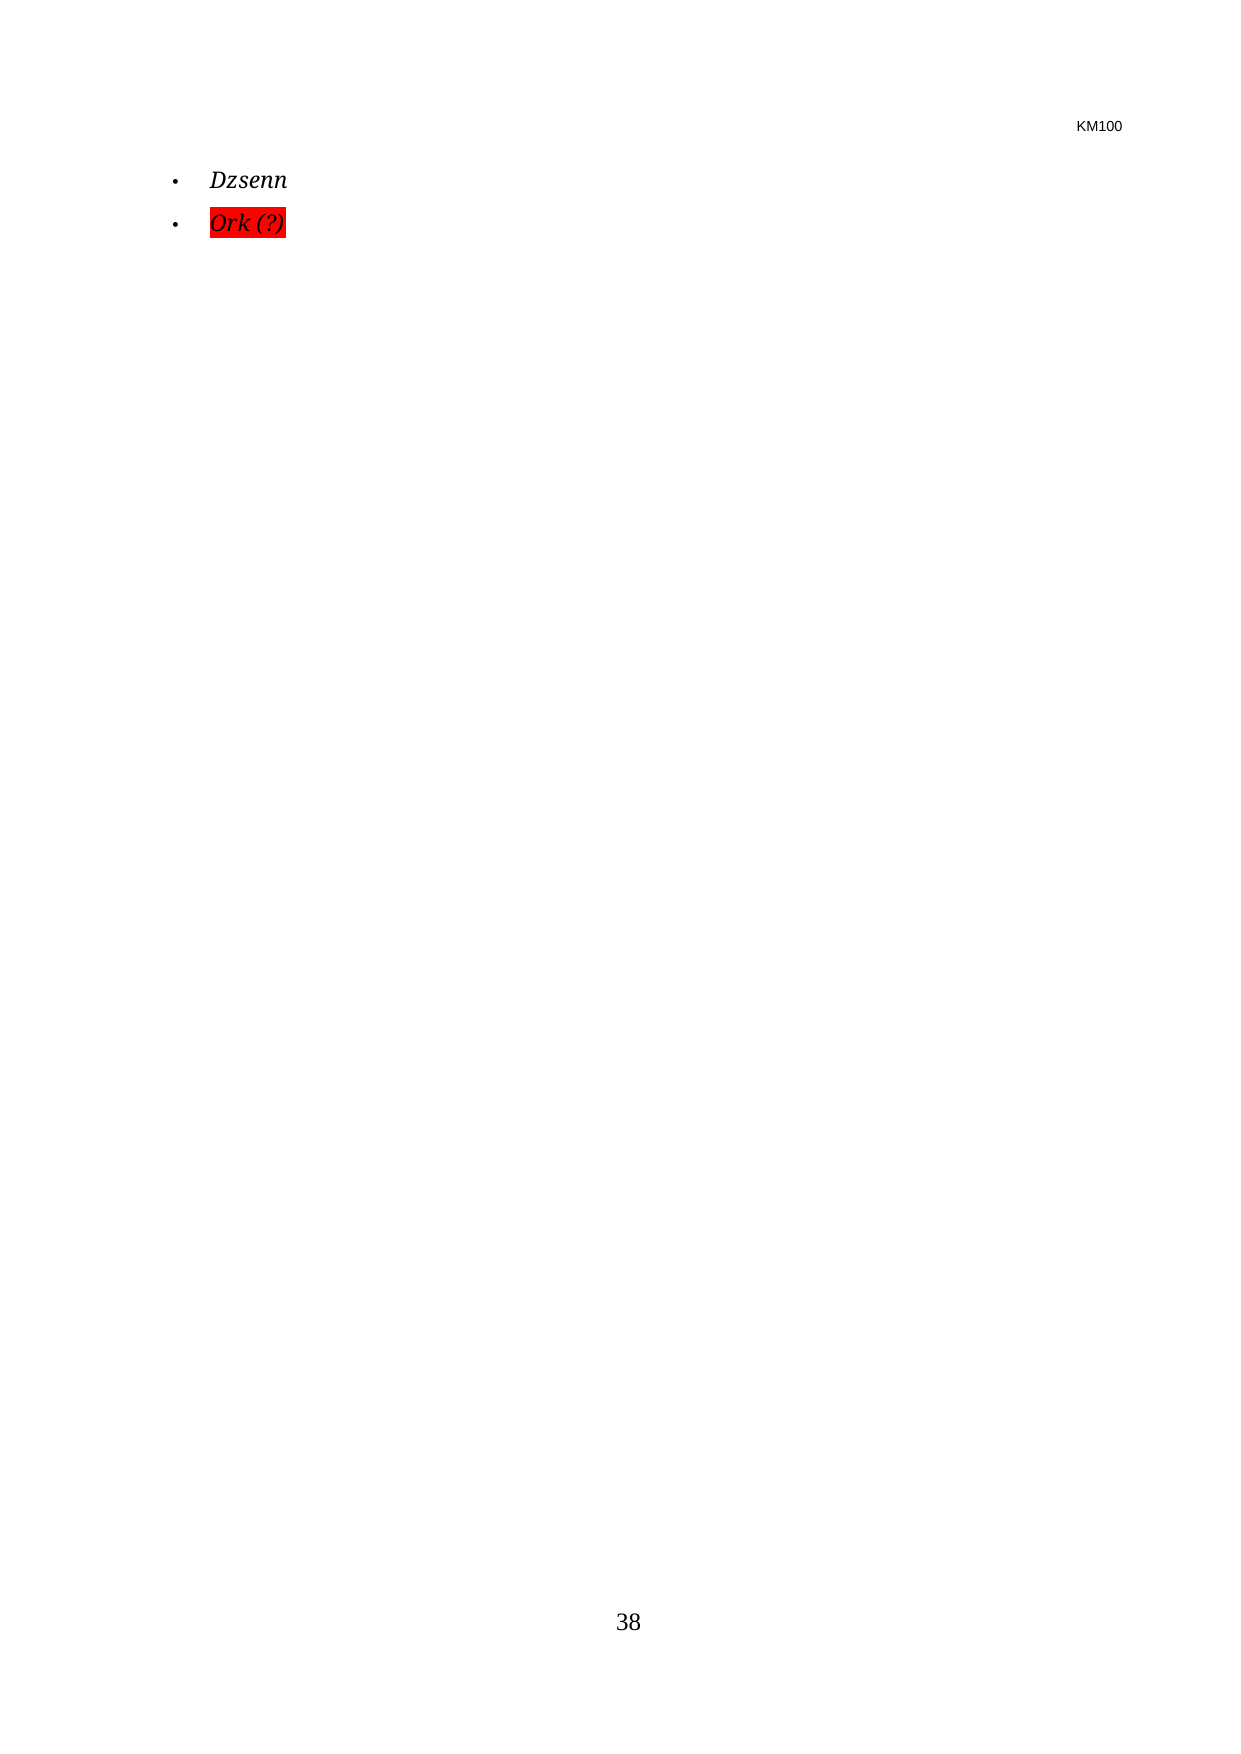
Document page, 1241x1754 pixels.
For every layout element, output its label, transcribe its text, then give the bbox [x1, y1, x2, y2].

list Dzsenn [172, 164, 1122, 195]
list Ork (?) [172, 207, 1122, 238]
